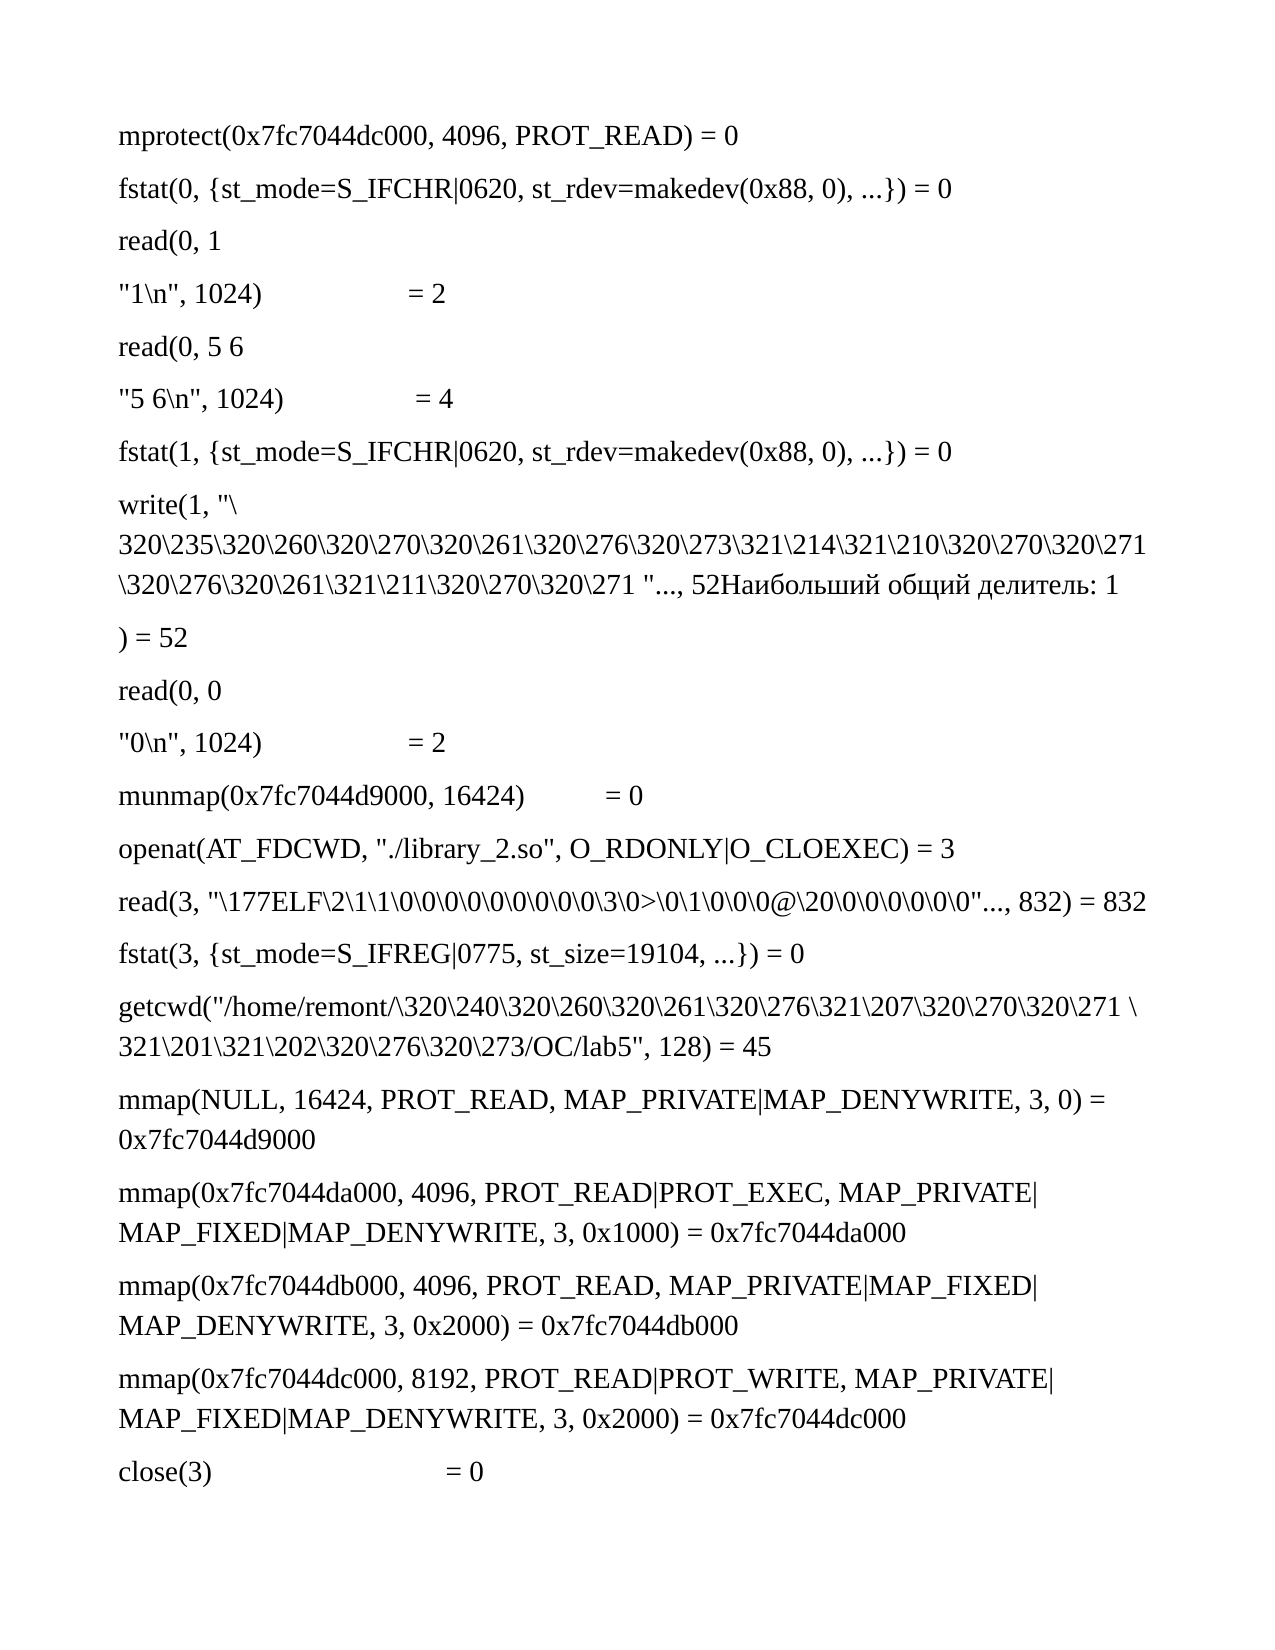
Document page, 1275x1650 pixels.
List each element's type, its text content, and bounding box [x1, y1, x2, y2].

text fstat(1, {st_mode=S_IFCHR|0620, st_rdev=makedev(0x88, 0), ...}) = 0 [118, 434, 1157, 468]
text fstat(3, {st_mode=S_IFREG|0775, st_size=19104, ...}) = 0 [118, 936, 1157, 970]
text write(1, "\320\235\320\260\320\270\320\261\320\276\320\273\321\214\321\210\320\270\320\271 \320\276\320\261\321\211\320\270\320\271 "..., 52Наибольший общий делитель: 1 [118, 487, 1157, 601]
text getcwd("/home/remont/\320\240\320\260\320\261\320\276\321\207\320\270\320\271 \321\201\321\202\320\276\320\273/OC/lab5", 128) = 45 [118, 989, 1157, 1063]
text mmap(0x7fc7044dc000, 8192, PROT_READ|PROT_WRITE, MAP_PRIVATE|MAP_FIXED|MAP_DENYWRITE, 3, 0x2000) = 0x7fc7044dc000 [118, 1361, 1157, 1434]
text "5 6\n", 1024) = 4 [118, 382, 1157, 415]
text mmap(0x7fc7044db000, 4096, PROT_READ, MAP_PRIVATE|MAP_FIXED|MAP_DENYWRITE, 3, 0x2000) = 0x7fc7044db000 [118, 1268, 1157, 1342]
text read(0, 1 [118, 223, 1157, 257]
text munmap(0x7fc7044d9000, 16424) = 0 [118, 778, 1157, 812]
text read(0, 0 [118, 673, 1157, 706]
text mmap(0x7fc7044da000, 4096, PROT_READ|PROT_EXEC, MAP_PRIVATE|MAP_FIXED|MAP_DENYWRITE, 3, 0x1000) = 0x7fc7044da000 [118, 1175, 1157, 1249]
text mprotect(0x7fc7044dc000, 4096, PROT_READ) = 0 [118, 118, 1157, 152]
text mmap(NULL, 16424, PROT_READ, MAP_PRIVATE|MAP_DENYWRITE, 3, 0) = 0x7fc7044d9000 [118, 1082, 1157, 1156]
text "0\n", 1024) = 2 [118, 726, 1157, 759]
text "1\n", 1024) = 2 [118, 276, 1157, 310]
text read(0, 5 6 [118, 329, 1157, 362]
text fstat(0, {st_mode=S_IFCHR|0620, st_rdev=makedev(0x88, 0), ...}) = 0 [118, 171, 1157, 204]
text close(3) = 0 [118, 1454, 1157, 1487]
text openat(AT_FDCWD, "./library_2.so", O_RDONLY|O_CLOEXEC) = 3 [118, 831, 1157, 864]
text ) = 52 [118, 620, 1157, 654]
text read(3, "\177ELF\2\1\1\0\0\0\0\0\0\0\0\0\3\0>\0\1\0\0\0@\20\0\0\0\0\0\0"..., 832) = 832 [118, 884, 1157, 917]
